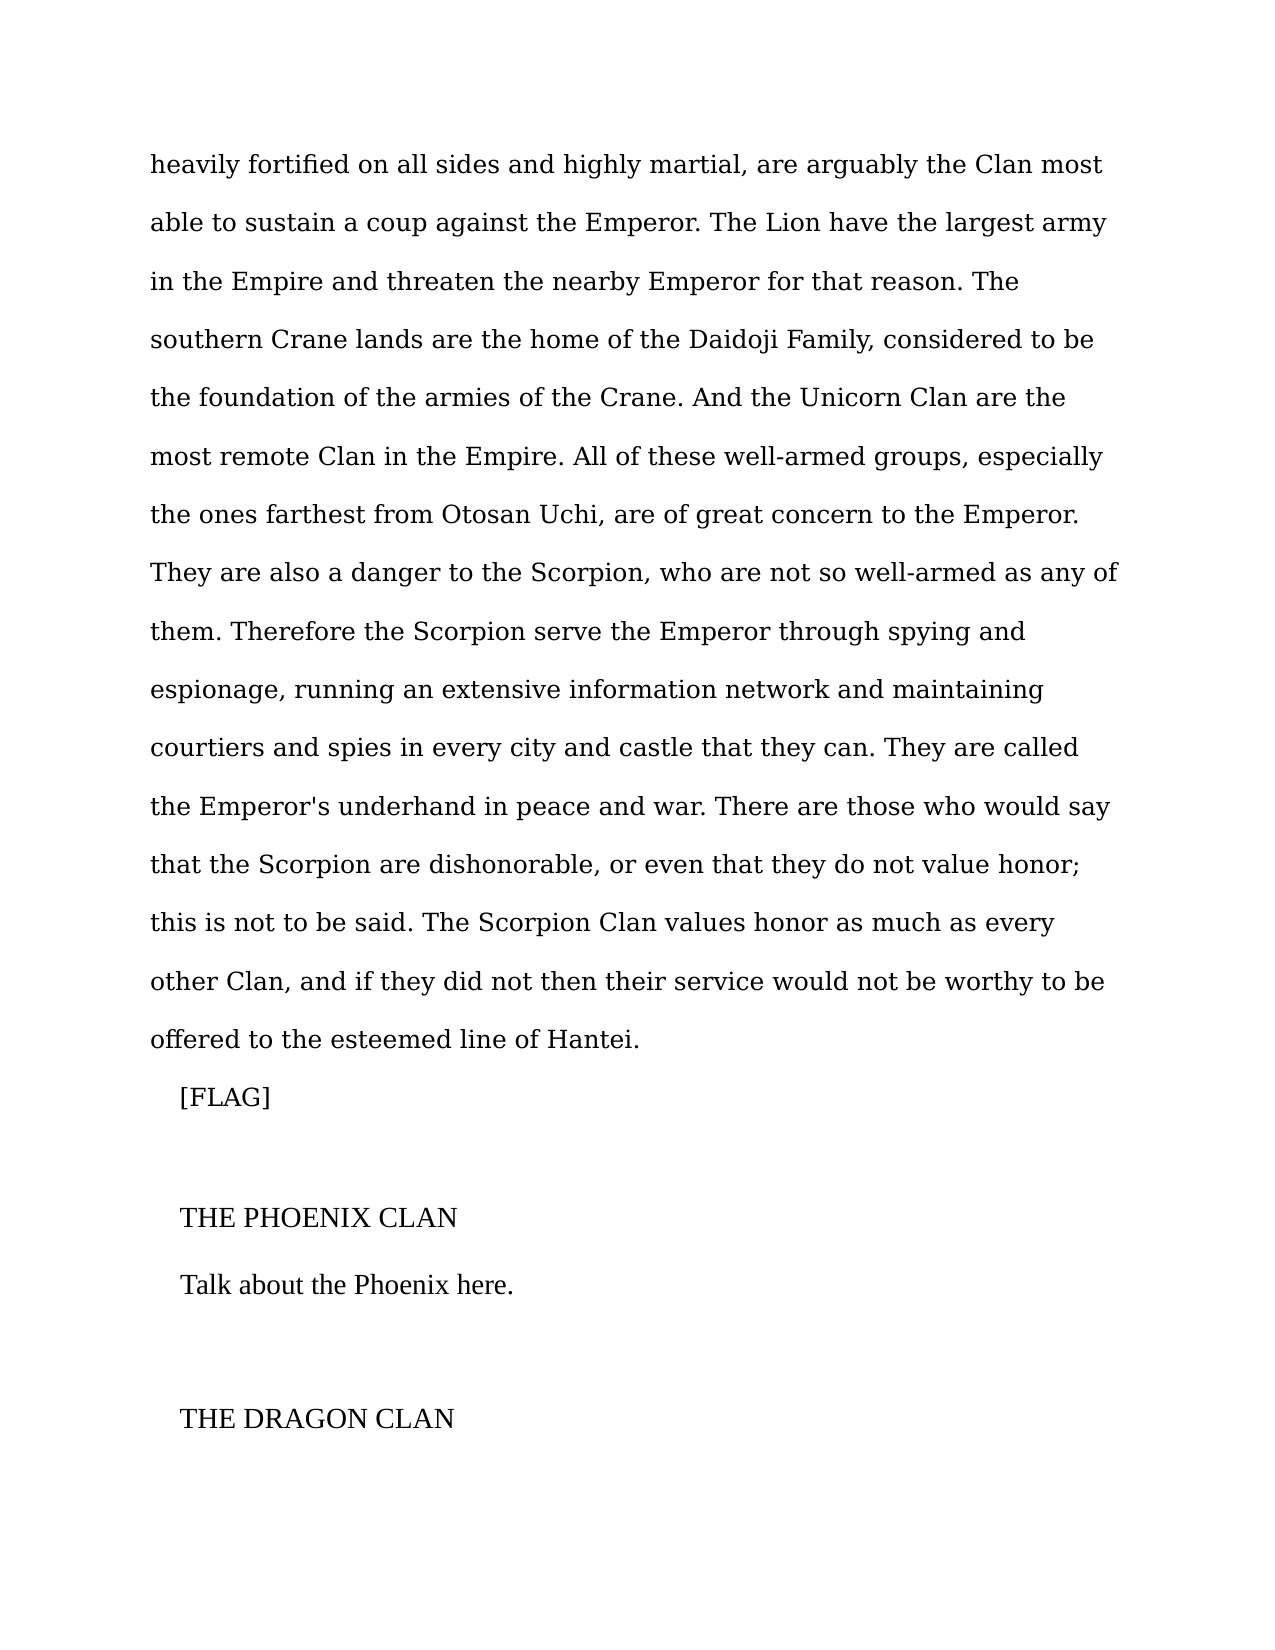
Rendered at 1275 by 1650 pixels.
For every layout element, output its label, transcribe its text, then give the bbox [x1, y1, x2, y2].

text THE DRAGON CLAN [150, 1401, 1125, 1435]
text Talk about the Phoenix here. [150, 1267, 1125, 1301]
text [FLAG] [150, 1083, 1125, 1112]
text heavily fortified on all sides and highly martial, are arguably the Clan most able to sustain a coup against the Emperor. The Lion have the largest army in the Empire and threaten the nearby Emperor for that reason. The southern Crane lands are the home of the Daidoji Family, considered to be the foundation of the armies of the Crane. And the Unicorn Clan are the most remote Clan in the Empire. All of these well-armed groups, especially the ones farthest from Otosan Uchi, are of great concern to the Emperor. They are also a danger to the Scorpion, who are not so well-armed as any of them. Therefore the Scorpion serve the Emperor through spying and espionage, running an extensive information network and maintaining courtiers and spies in every city and castle that they can. They are called the Emperor's underhand in peace and war. There are those who would say that the Scorpion are dishonorable, or even that they do not value honor; this is not to be said. The Scorpion Clan values honor as much as every other Clan, and if they did not then their service would not be worthy to be offered to the esteemed line of Hantei. [150, 150, 1125, 1054]
text THE PHOENIX CLAN [150, 1200, 1125, 1233]
